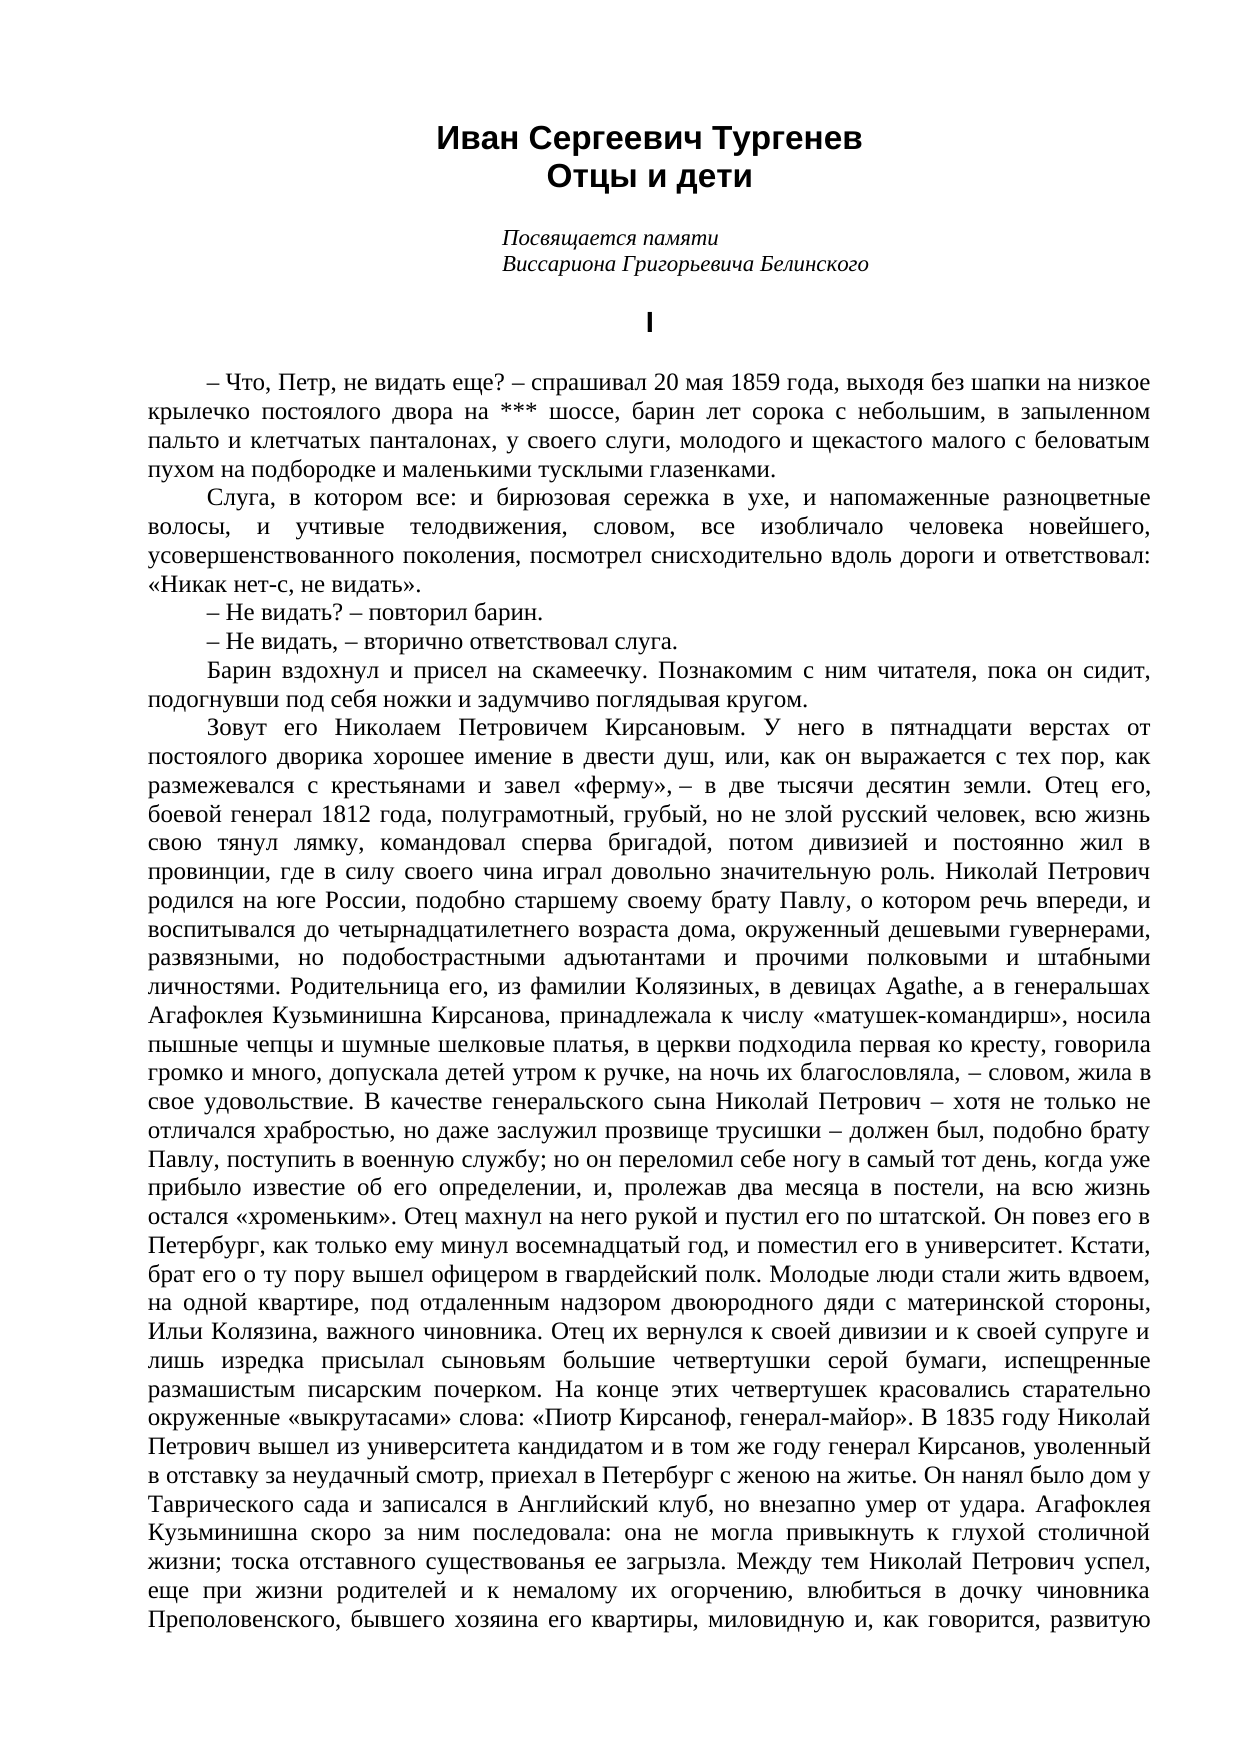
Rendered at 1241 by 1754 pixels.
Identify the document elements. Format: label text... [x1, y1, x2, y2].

text – Не видать? – повторил барин. [148, 597, 1152, 626]
text – Не видать, – вторично ответствовал слуга. [148, 626, 1152, 655]
text Слуга, в котором все: и бирюзовая сережка в ухе, и напомаженные разноцветные волосы, и учтивые телодвижения, словом, все изобличало человека новейшего, усовершенствованного поколения, посмотрел снисходительно вдоль дороги и ответствовал: «Никак нет-с, не видать». [148, 482, 1152, 597]
text Виссариона Григорьевича Белинского [460, 250, 1152, 276]
text Барин вздохнул и присел на скамеечку. Познакомим с ним читателя, пока он сидит, подогнувши под себя ножки и задумчиво поглядывая кругом. [148, 655, 1152, 712]
subtitle Иван Сергеевич Тургенев [148, 118, 1152, 157]
subtitle Отцы и дети [148, 157, 1152, 195]
subtitle I [148, 305, 1152, 339]
text – Что, Петр, не видать еще? – спрашивал 20 мая 1859 года, выходя без шапки на низкое крылечко постоялого двора на *** шоссе, барин лет сорока с небольшим, в запыленном пальто и клетчатых панталонах, у своего слуги, молодого и щекастого малого с беловатым пухом на подбородке и маленькими тусклыми глазенками. [148, 367, 1152, 482]
text Зовут его Николаем Петровичем Кирсановым. У него в пятнадцати верстах от постоялого дворика хорошее имение в двести душ, или, как он выражается с тех пор, как размежевался с крестьянами и завел «ферму», – в две тысячи десятин земли. Отец его, боевой генерал 1812 года, полуграмотный, грубый, но не злой русский человек, всю жизнь свою тянул лямку, командовал сперва бригадой, потом дивизией и постоянно жил в провинции, где в силу своего чина играл довольно значительную роль. Николай Петрович родился на юге России, подобно старшему своему брату Павлу, о котором речь впереди, и воспитывался до четырнадцатилетнего возраста дома, окруженный дешевыми гувернерами, развязными, но подобострастными адъютантами и прочими полковыми и штабными личностями. Родительница его, из фамилии Колязиных, в девицах Agathe, а в генеральшах Агафоклея Кузьминишна Кирсанова, принадлежала к числу «матушек-командирш», носила пышные чепцы и шумные шелковые платья, в церкви подходила первая ко кресту, говорила громко и много, допускала детей утром к ручке, на ночь их благословляла, – словом, жила в свое удовольствие. В качестве генеральского сына Николай Петрович – хотя не только не отличался храбростью, но даже заслужил прозвище трусишки – должен был, подобно брату Павлу, поступить в военную службу; но он переломил себе ногу в самый тот день, когда уже прибыло известие об его определении, и, пролежав два месяца в постели, на всю жизнь остался «хроменьким». Отец махнул на него рукой и пустил его по штатской. Он повез его в Петербург, как только ему минул восемнадцатый год, и поместил его в университет. Кстати, брат его о ту пору вышел офицером в гвардейский полк. Молодые люди стали жить вдвоем, на одной квартире, под отдаленным надзором двоюродного дяди с материнской стороны, Ильи Колязина, важного чиновника. Отец их вернулся к своей дивизии и к своей супруге и лишь изредка присылал сыновьям большие четвертушки серой бумаги, испещренные размашистым писарским почерком. На конце этих четвертушек красовались старательно окруженные «выкрутасами» слова: «Пиотр Кирсаноф, генерал-майор». В 1835 году Николай Петрович вышел из университета кандидатом и в том же году генерал Кирсанов, уволенный в отставку за неудачный смотр, приехал в Петербург с женою на житье. Он нанял было дом у Таврического сада и записался в Английский клуб, но внезапно умер от удара. Агафоклея Кузьминишна скоро за ним последовала: она не могла привыкнуть к глухой столичной жизни; тоска отставного существованья ее загрызла. Между тем Николай Петрович успел, еще при жизни родителей и к немалому их огорчению, влюбиться в дочку чиновника Преполовенского, бывшего хозяина его квартиры, миловидную и, как говорится, развитую [148, 712, 1152, 1632]
text Посвящается памяти [460, 224, 1152, 250]
